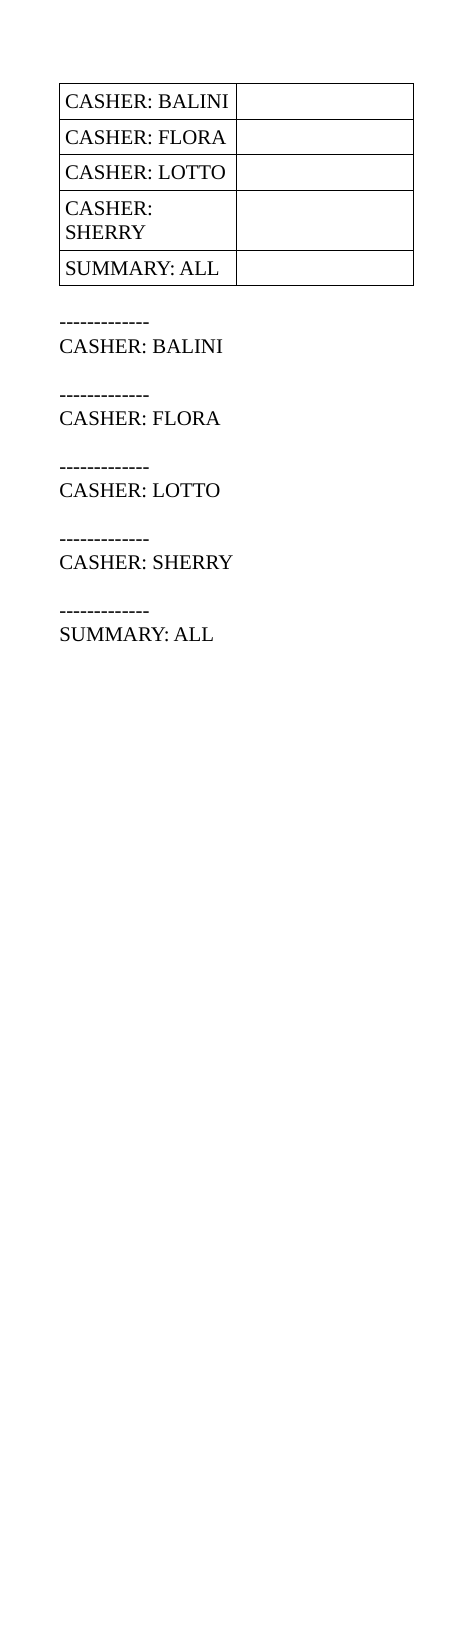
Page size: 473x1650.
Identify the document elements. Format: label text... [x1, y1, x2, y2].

table_header CASHER: BALINI [60, 84, 236, 119]
text CASHER: FLORA [59, 406, 413, 430]
text CASHER: SHERRY [59, 550, 413, 574]
text ------------- [59, 382, 413, 406]
text ------------- [59, 309, 413, 333]
table_cell CASHER: FLORA [60, 120, 236, 154]
text CASHER: BALINI [59, 333, 413, 358]
table_header [237, 84, 413, 119]
table_cell CASHER: LOTTO [60, 155, 236, 190]
table_cell [237, 191, 413, 250]
table_cell SUMMARY: ALL [60, 251, 236, 285]
table_cell CASHER: SHERRY [60, 191, 236, 250]
text ------------- [59, 454, 413, 478]
text CASHER: LOTTO [59, 478, 413, 502]
text SUMMARY: ALL [59, 622, 413, 646]
table_cell [237, 251, 413, 285]
text ------------- [59, 526, 413, 550]
text ------------- [59, 598, 413, 622]
table_cell [237, 120, 413, 154]
table_cell [237, 155, 413, 190]
